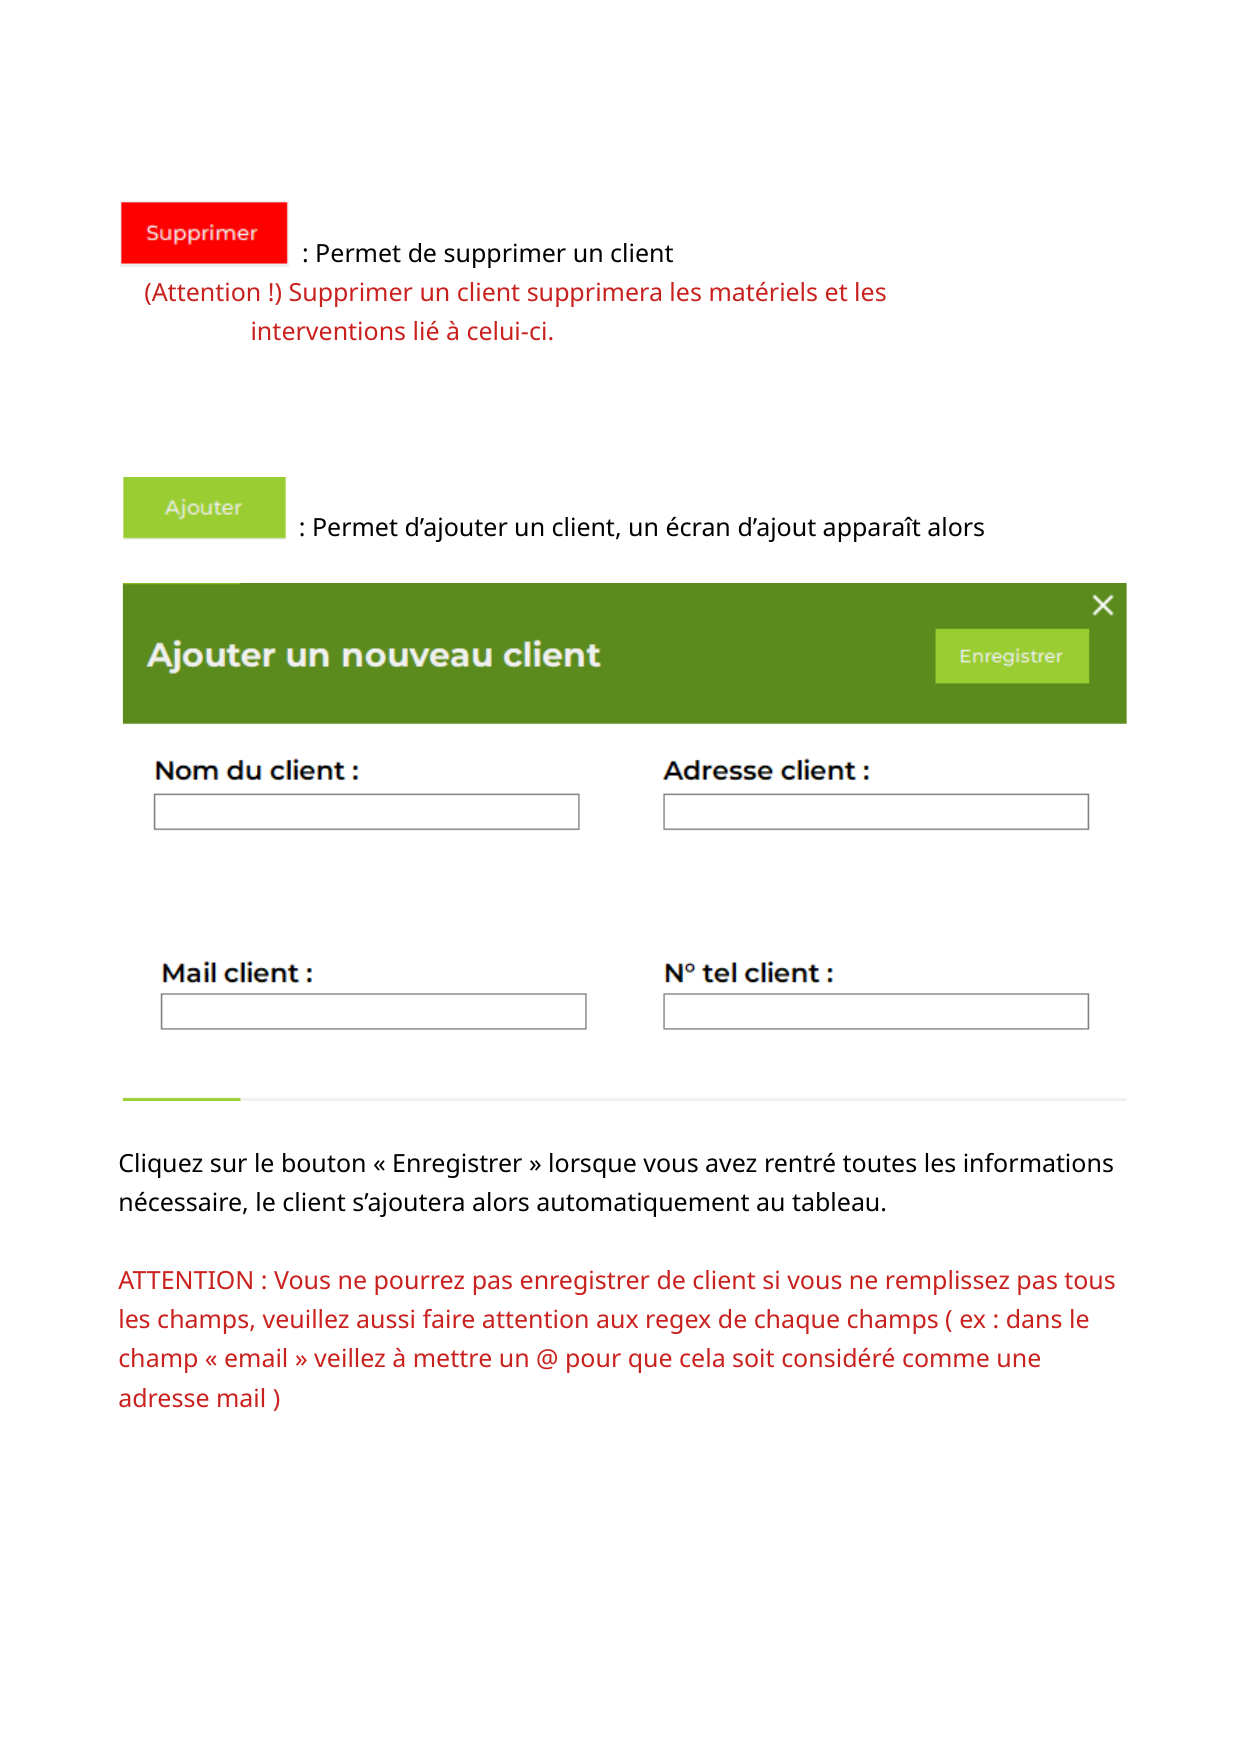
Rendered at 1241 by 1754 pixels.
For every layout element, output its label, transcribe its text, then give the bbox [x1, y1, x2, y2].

picture [120, 201, 289, 267]
text Cliquez sur le bouton « Enregistrer » lorsque vous avez rentré toutes les informations nécessaire, le client s’ajoutera alors automatiquement au tableau. [118, 1145, 1122, 1218]
picture [123, 477, 286, 540]
text (Attention !) Supprimer un client supprimera les matériels et les interventions lié à celui-ci. [118, 275, 1122, 348]
text ATTENTION : Vous ne pourrez pas enregistrer de client si vous ne remplissez pas tous les champs, veuillez aussi faire attention aux regex de chaque champs ( ex : dans le champ « email » veillez à mettre un @ pour que cela soit considéré comme une adresse mail ) [118, 1263, 1122, 1414]
text : Permet d’ajouter un client, un écran d’ajout apparaît alors [118, 510, 1122, 544]
picture [122, 583, 1127, 1101]
text : Permet de supprimer un client [118, 236, 1122, 270]
